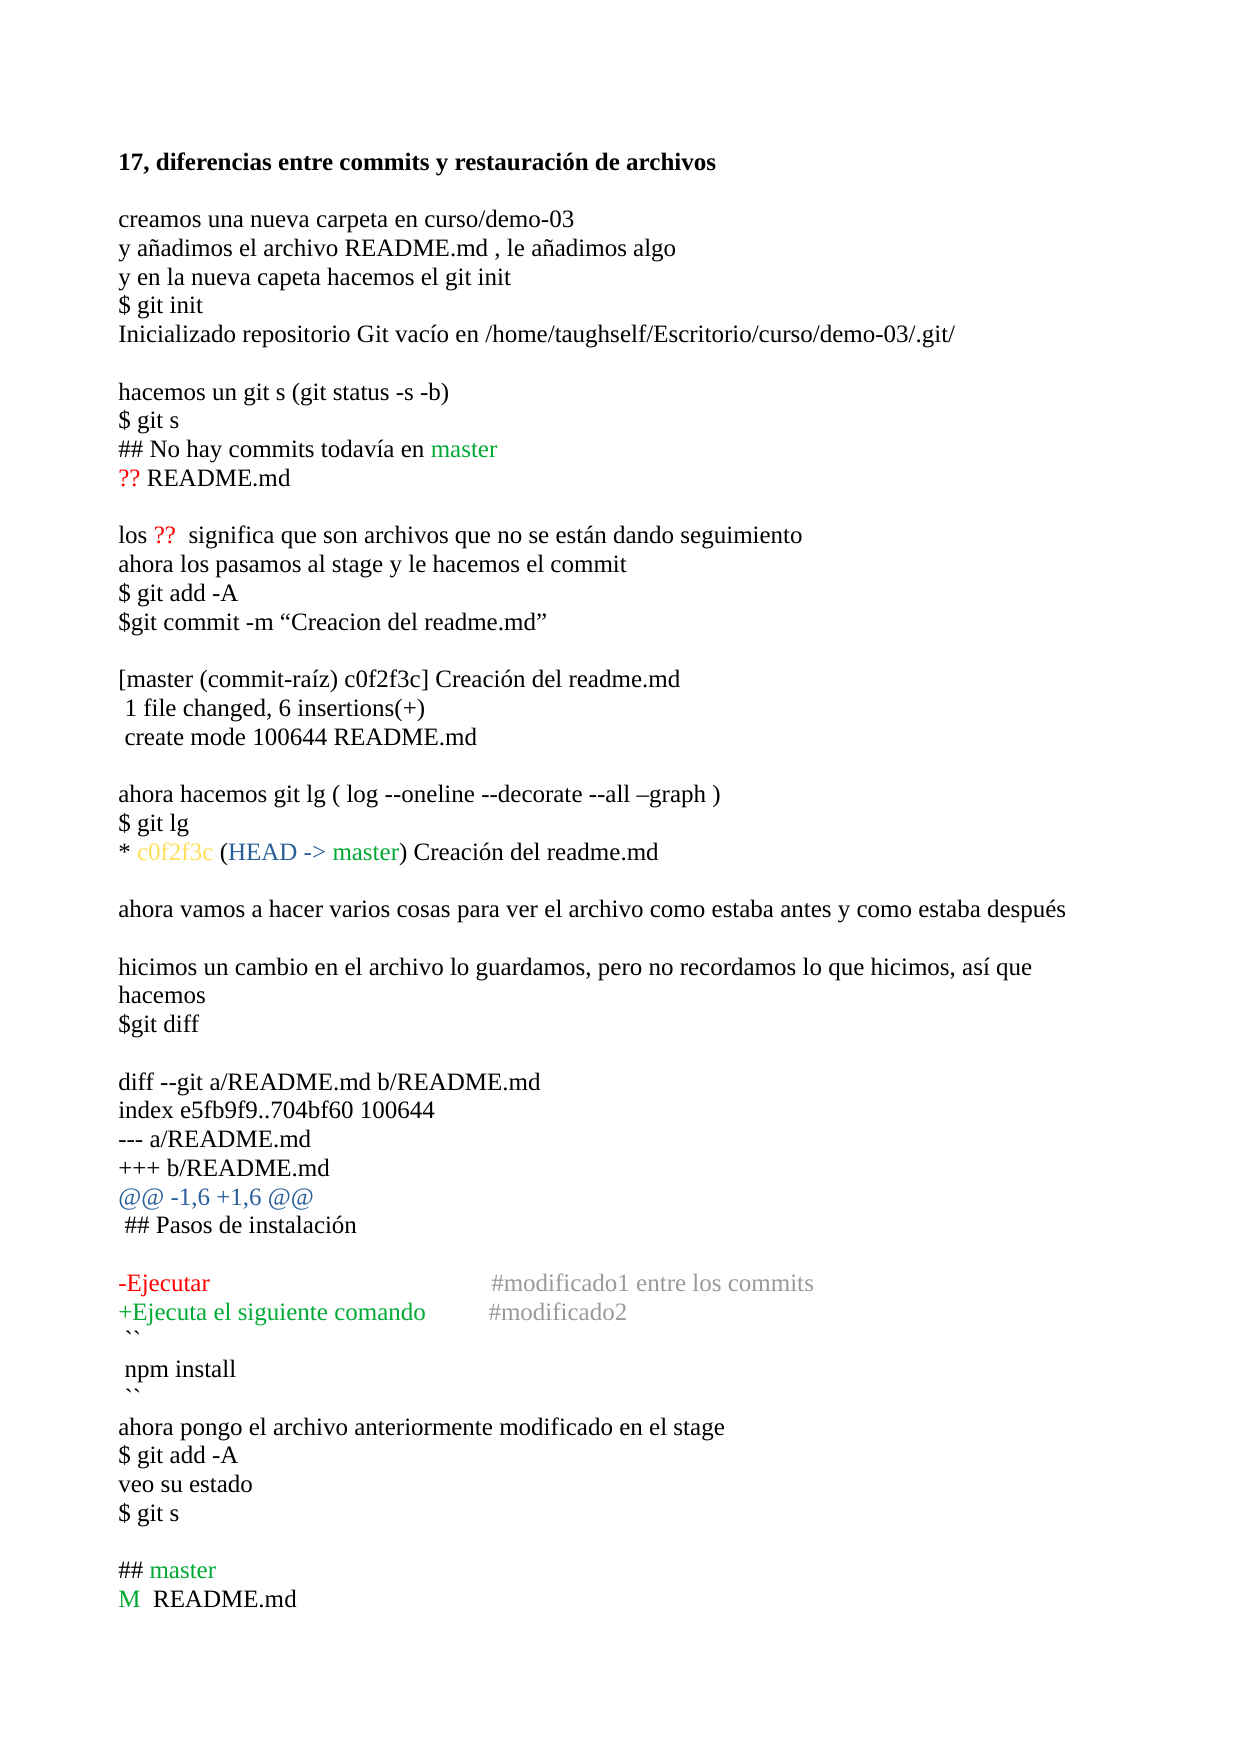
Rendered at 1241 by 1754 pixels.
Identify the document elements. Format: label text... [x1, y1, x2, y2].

text ahora pongo el archivo anteriormente modificado en el stage [118, 1412, 1122, 1441]
text @@ -1,6 +1,6 @@ [118, 1182, 1122, 1211]
text `` [118, 1383, 1122, 1412]
text $ git init [118, 291, 1122, 319]
text ## No hay commits todavía en master [118, 434, 1122, 463]
text `` [118, 1326, 1122, 1354]
text $git diff [118, 1009, 1122, 1038]
text create mode 100644 README.md [118, 722, 1122, 751]
text M README.md [118, 1584, 1122, 1613]
text hacemos [118, 981, 1122, 1009]
text y en la nueva capeta hacemos el git init [118, 262, 1122, 291]
text y añadimos el archivo README.md , le añadimos algo [118, 233, 1122, 262]
text 1 file changed, 6 insertions(+) [118, 693, 1122, 722]
text $ git add -A [118, 578, 1122, 607]
text --- a/README.md [118, 1124, 1122, 1153]
text hicimos un cambio en el archivo lo guardamos, pero no recordamos lo que hicimos, así que [118, 952, 1122, 981]
text hacemos un git s (git status -s -b) [118, 377, 1122, 406]
text los ?? significa que son archivos que no se están dando seguimiento [118, 521, 1122, 549]
text creamos una nueva carpeta en curso/demo-03 [118, 204, 1122, 233]
text * c0f2f3c (HEAD -> master) Creación del readme.md [118, 837, 1122, 866]
text 17, diferencias entre commits y restauración de archivos [118, 147, 1122, 176]
text ## Pasos de instalación [118, 1211, 1122, 1239]
text +++ b/README.md [118, 1153, 1122, 1182]
text $git commit -m “Creacion del readme.md” [118, 607, 1122, 636]
text ## master [118, 1556, 1122, 1584]
text $ git lg [118, 808, 1122, 837]
text veo su estado [118, 1469, 1122, 1498]
text ahora hacemos git lg ( log --oneline --decorate --all –graph ) [118, 779, 1122, 808]
text $ git s [118, 1498, 1122, 1527]
text ?? README.md [118, 463, 1122, 492]
text index e5fb9f9..704bf60 100644 [118, 1096, 1122, 1124]
text ahora vamos a hacer varios cosas para ver el archivo como estaba antes y como estaba después [118, 894, 1122, 923]
text [master (commit-raíz) c0f2f3c] Creación del readme.md [118, 664, 1122, 693]
text ahora los pasamos al stage y le hacemos el commit [118, 549, 1122, 578]
text $ git s [118, 406, 1122, 434]
text +Ejecuta el siguiente comando #modificado2 [118, 1297, 1122, 1326]
text diff --git a/README.md b/README.md [118, 1067, 1122, 1096]
text $ git add -A [118, 1441, 1122, 1469]
text -Ejecutar #modificado1 entre los commits [118, 1268, 1122, 1297]
text npm install [118, 1354, 1122, 1383]
text Inicializado repositorio Git vacío en /home/taughself/Escritorio/curso/demo-03/.git/ [118, 319, 1122, 348]
